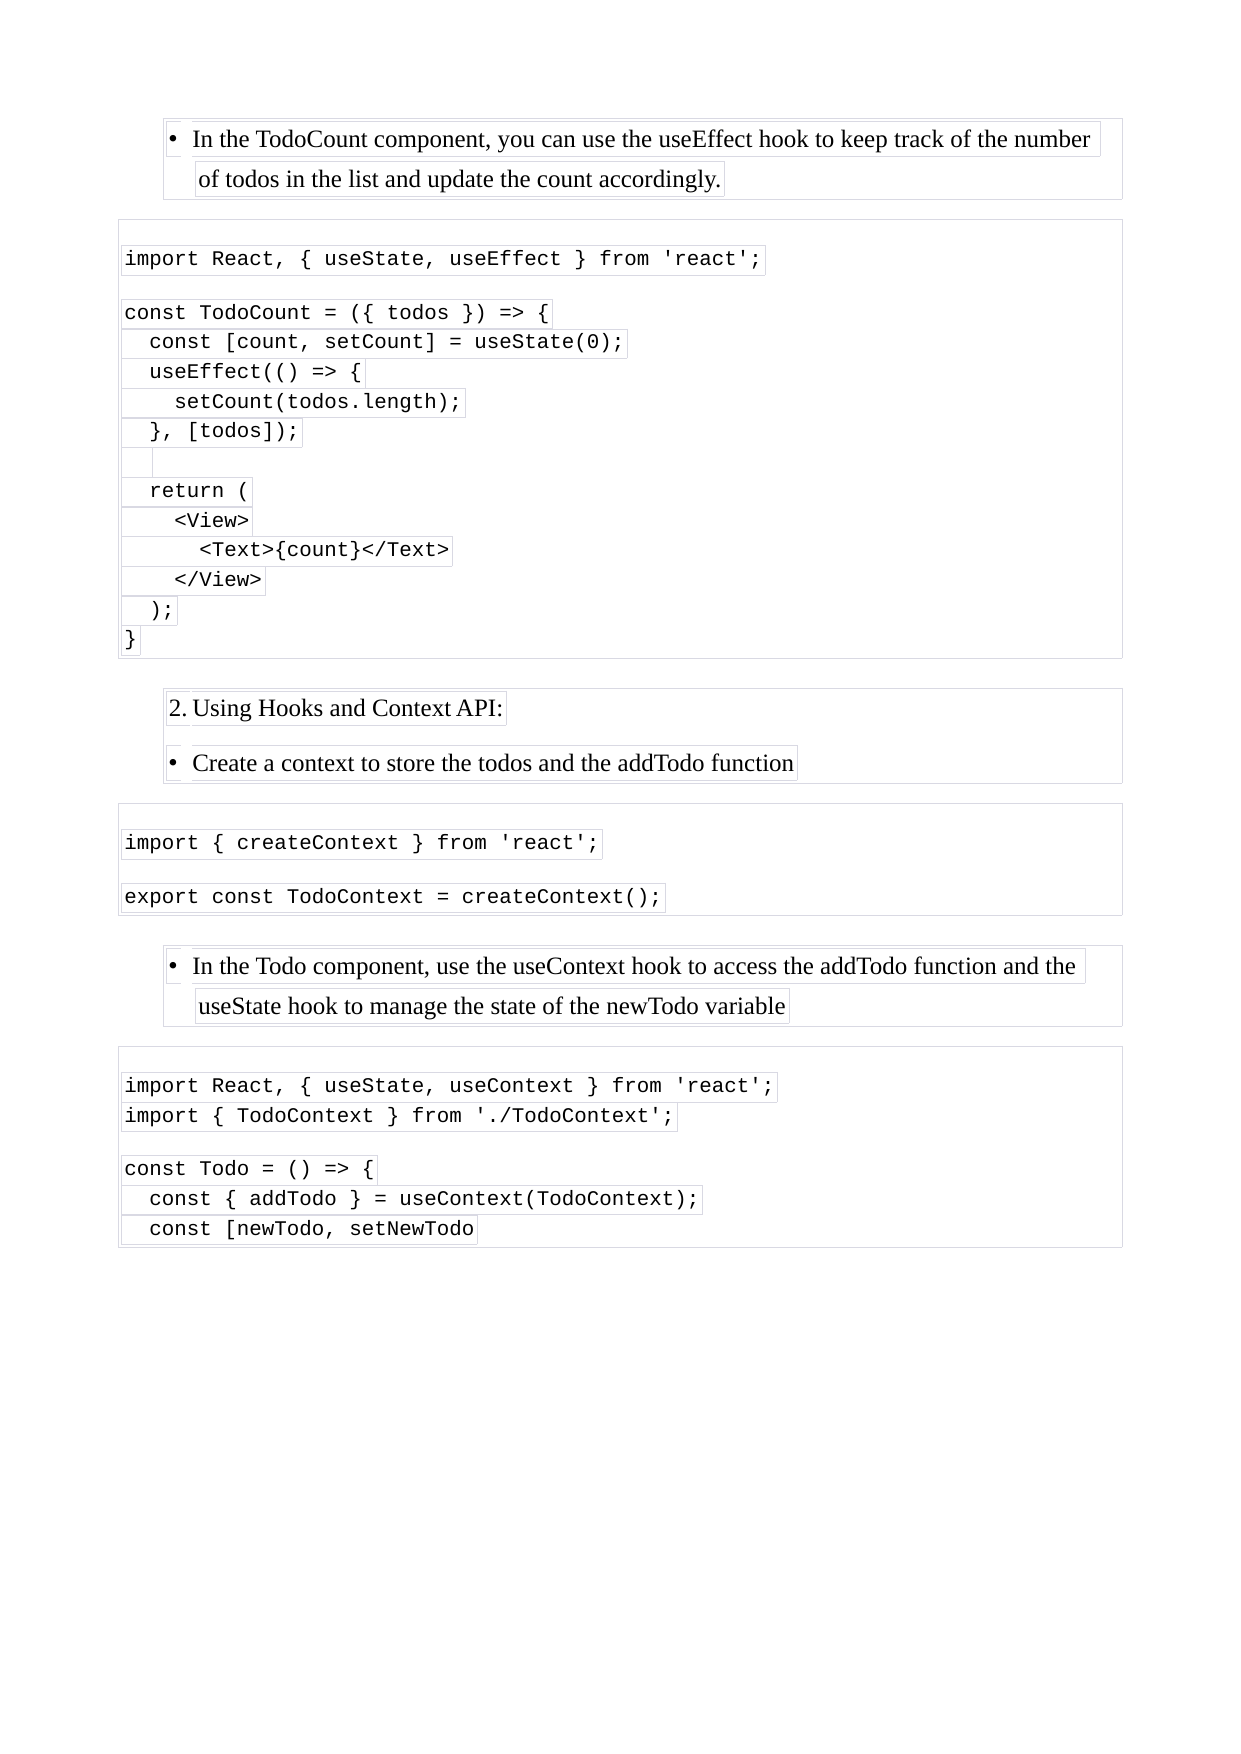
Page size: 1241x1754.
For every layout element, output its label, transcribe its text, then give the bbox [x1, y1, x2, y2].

text }, [todos]); [122, 419, 302, 447]
text <View> [122, 508, 252, 533]
text return ( [122, 478, 252, 503]
text const [newTodo, setNewTodo [119, 1212, 1122, 1247]
list In the Todo component, use the useContext hook to access the addTodo function and the useState hook to manage the state of the newTodo variable [164, 946, 1122, 1026]
text import React, { useState, useEffect } from 'react'; [119, 242, 1122, 275]
text [303, 414, 1122, 447]
text const TodoCount = ({ todos }) => { [119, 296, 1122, 325]
text ); [122, 597, 177, 622]
text const { addTodo } = useContext(TodoContext); [378, 1182, 1122, 1212]
list In the TodoCount component, you can use the useEffect hook to keep track of the number of todos in the list and update the count accordingly. [164, 119, 1122, 199]
text [266, 563, 1122, 593]
text </View> [122, 567, 265, 593]
text [253, 503, 1122, 533]
text setCount(todos.length); [122, 389, 465, 414]
text setCount(todos.length); [366, 385, 1122, 414]
text const [count, setCount] = useState(0); [122, 330, 627, 355]
text } [119, 622, 1122, 658]
text [178, 593, 1122, 622]
text import { createContext } from 'react'; [119, 826, 1122, 859]
text const Todo = () => { [119, 1152, 1122, 1182]
text export const TodoContext = createContext(); [119, 880, 1122, 915]
text import { TodoContext } from './TodoContext'; [122, 1103, 677, 1131]
text [366, 355, 1122, 385]
list Using Hooks and Context API: [164, 689, 1122, 725]
text return ( [153, 474, 1122, 503]
text import React, { useState, useContext } from 'react'; [119, 1069, 1122, 1099]
list Create a context to store the todos and the addTodo function [164, 742, 1122, 783]
text const [count, setCount] = useState(0); [553, 325, 1122, 355]
text [678, 1099, 1122, 1132]
text <Text>{count}</Text> [253, 533, 1122, 563]
text useEffect(() => { [122, 359, 365, 385]
text const { addTodo } = useContext(TodoContext); [122, 1186, 702, 1212]
text <Text>{count}</Text> [122, 537, 452, 563]
